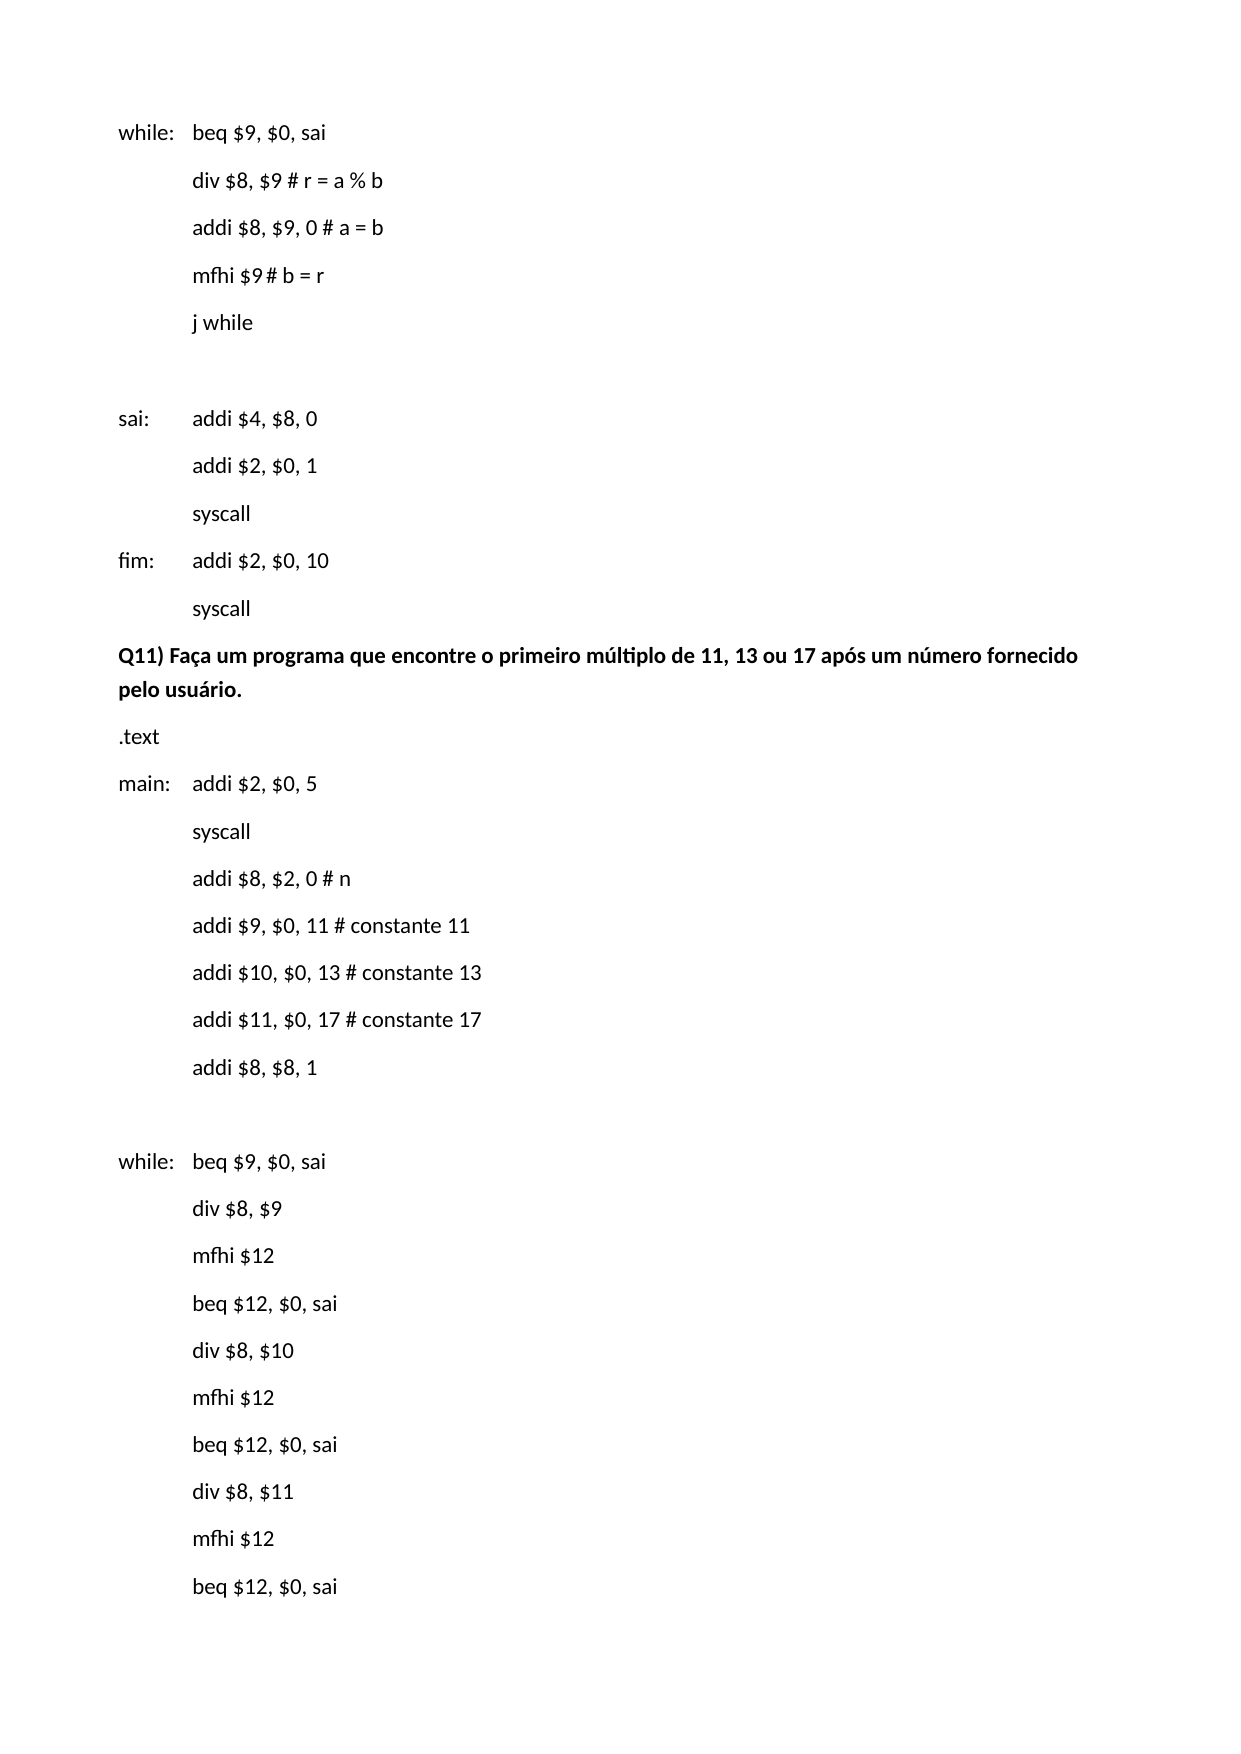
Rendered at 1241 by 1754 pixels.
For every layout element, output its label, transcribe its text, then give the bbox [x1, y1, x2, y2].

text main: addi $2, $0, 5 [118, 769, 1122, 798]
text beq $12, $0, sai [118, 1430, 1122, 1458]
text div $8, $10 [118, 1336, 1122, 1364]
text div $8, $11 [118, 1477, 1122, 1505]
text addi $11, $0, 17 # constante 17 [118, 1006, 1122, 1033]
text .text [118, 722, 1122, 750]
text syscall [118, 499, 1122, 527]
text while: beq $9, $0, sai [118, 118, 1122, 146]
text div $8, $9 [118, 1194, 1122, 1222]
text addi $10, $0, 13 # constante 13 [118, 958, 1122, 986]
text addi $2, $0, 1 [118, 451, 1122, 479]
text mfhi $12 [118, 1383, 1122, 1411]
text addi $8, $2, 0 # n [118, 864, 1122, 892]
text mfhi $9 # b = r [118, 261, 1122, 289]
text while: beq $9, $0, sai [118, 1147, 1122, 1175]
text div $8, $9 # r = a % b [118, 166, 1122, 194]
text fim: addi $2, $0, 10 [118, 547, 1122, 574]
text Q11) Faça um programa que encontre o primeiro múltiplo de 11, 13 ou 17 após um número fornecido pelo usuário. [118, 641, 1122, 703]
text beq $12, $0, sai [118, 1289, 1122, 1317]
text mfhi $12 [118, 1524, 1122, 1553]
text addi $9, $0, 11 # constante 11 [118, 911, 1122, 939]
text beq $12, $0, sai [118, 1572, 1122, 1600]
text mfhi $12 [118, 1241, 1122, 1269]
text j while [118, 308, 1122, 337]
text sai: addi $4, $8, 0 [118, 404, 1122, 432]
text syscall [118, 817, 1122, 845]
text syscall [118, 594, 1122, 622]
text addi $8, $8, 1 [118, 1053, 1122, 1081]
text addi $8, $9, 0 # a = b [118, 213, 1122, 241]
